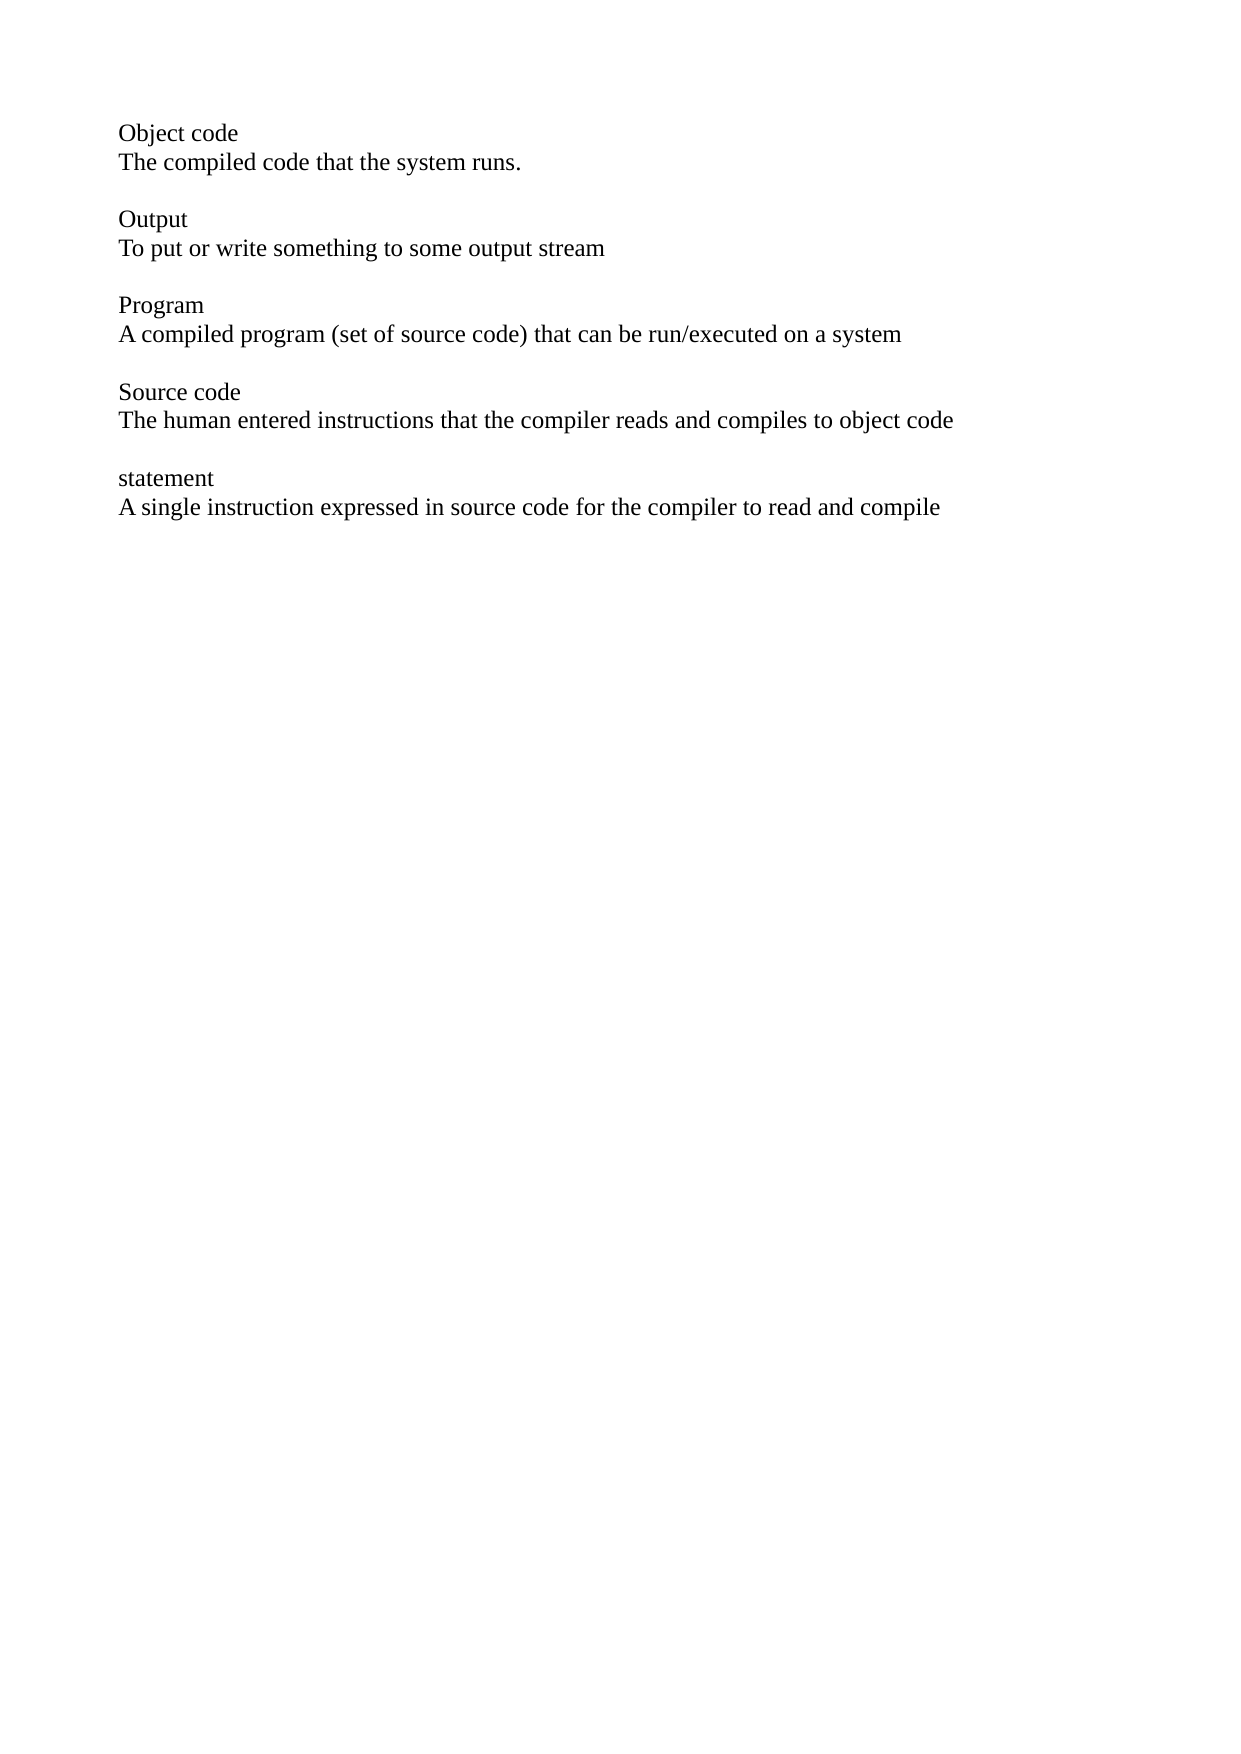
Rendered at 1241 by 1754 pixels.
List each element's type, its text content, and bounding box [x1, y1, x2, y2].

text Program [118, 291, 1122, 319]
text Source code [118, 377, 1122, 406]
text statement [118, 463, 1122, 492]
text To put or write something to some output stream [118, 233, 1122, 262]
text A single instruction expressed in source code for the compiler to read and compile [118, 492, 1122, 521]
text The human entered instructions that the compiler reads and compiles to object code [118, 406, 1122, 434]
text Object code [118, 118, 1122, 147]
text Output [118, 204, 1122, 233]
text The compiled code that the system runs. [118, 147, 1122, 176]
text A compiled program (set of source code) that can be run/executed on a system [118, 319, 1122, 348]
